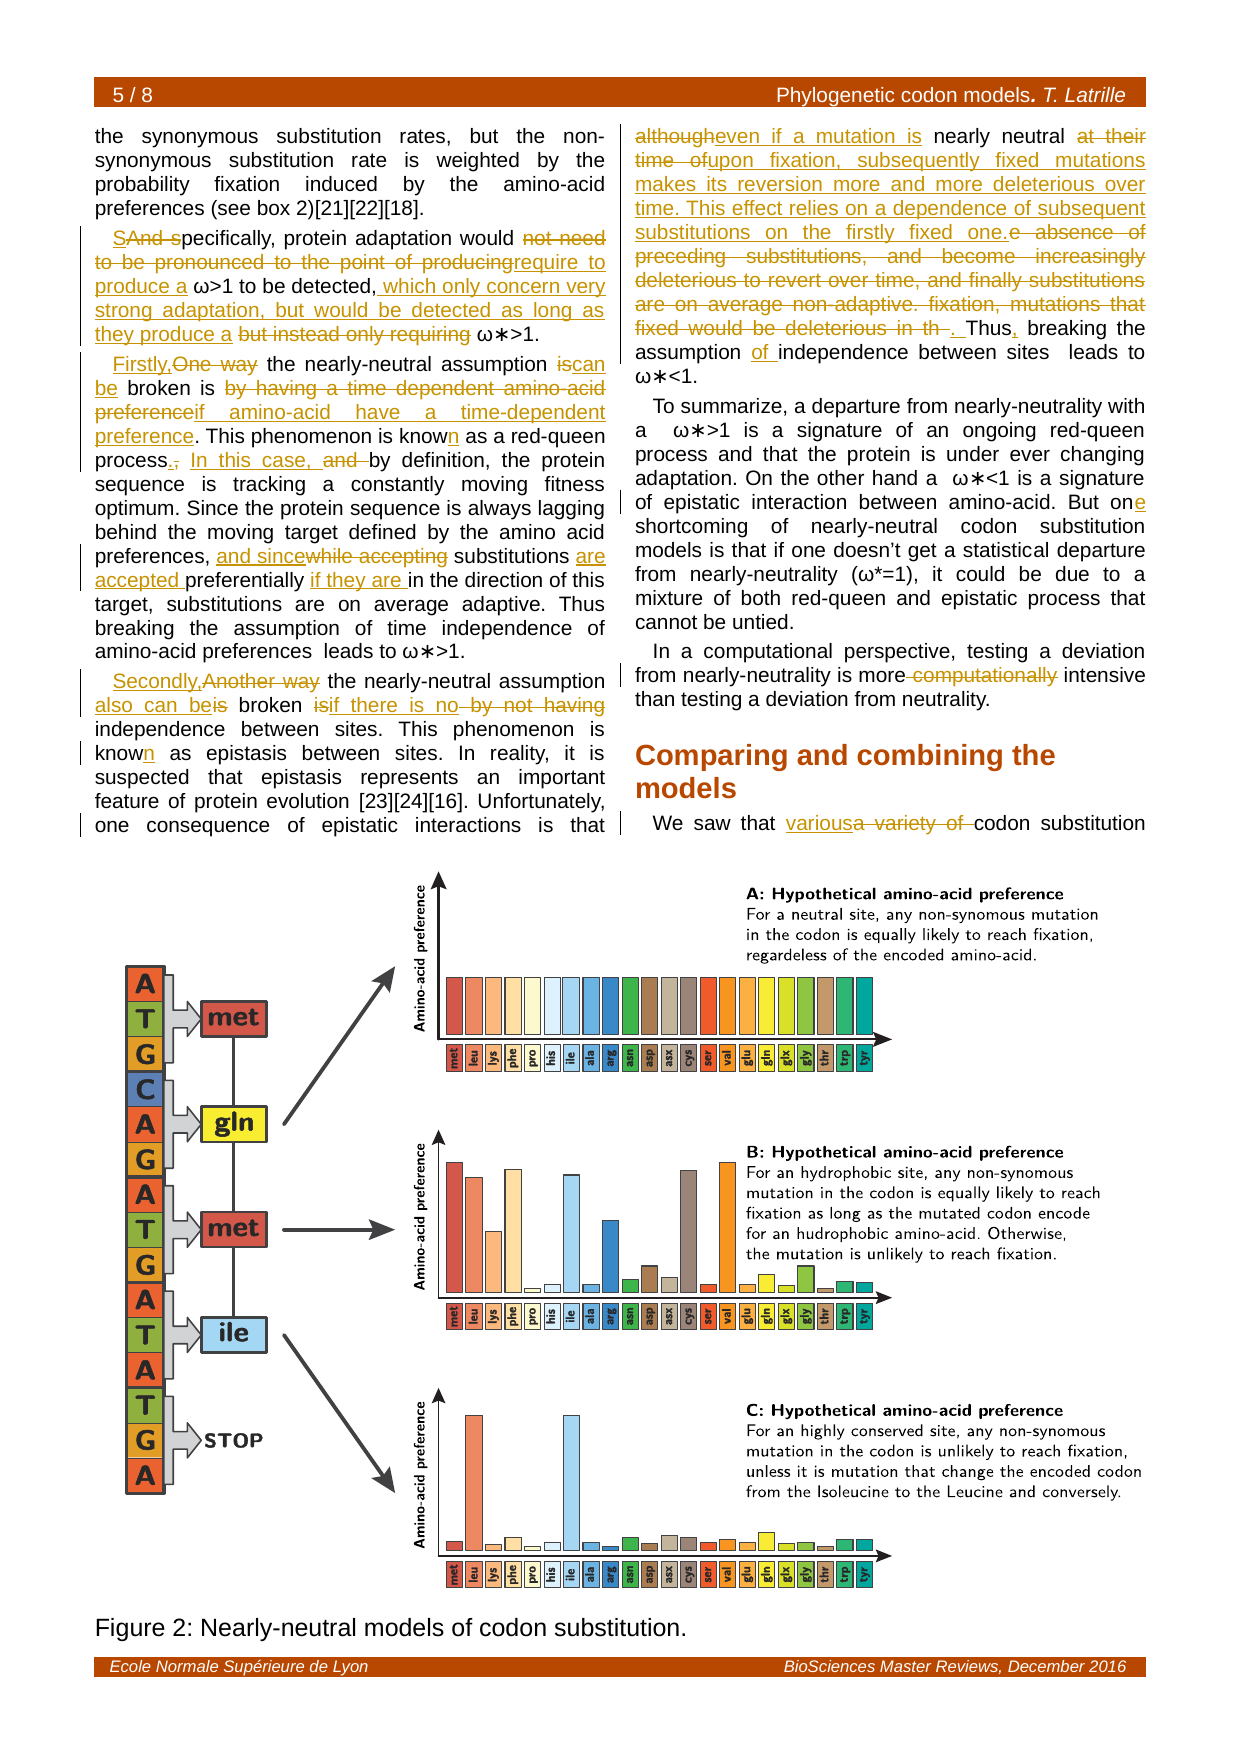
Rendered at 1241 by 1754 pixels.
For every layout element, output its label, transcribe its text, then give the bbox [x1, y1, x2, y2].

text To summarize, a departure from nearly-neutrality with a ω∗>1 is a signature of an ongoing red-queen process and that the protein is under ever changing adaptation. On the other hand a ω∗<1 is a signature of epistatic interaction between amino-acid. But one shortcoming of nearly-neutral codon substitution models is that if one doesn’t get a statistical departure from nearly-neutrality (ω*=1), it could be due to a mixture of both red-queen and epistatic process that cannot be untied. [635, 394, 1146, 633]
text Secondly, the nearly-neutral assumption also can be broken if there is no independence between sites. This phenomenon is known as epistasis between sites. In reality, it is suspected that epistasis represents an important feature of protein evolution [23][24][16]. Unfortunately, one consequence of epistatic interactions is that even if a mutation is nearly neutral upon fixation, subsequently fixed mutations makes its reversion more and more deleterious over time. This effect relies on a dependence of subsequent substitutions on the firstly fixed one.. Thus, breaking the assumption of independence between sites leads to ω∗<1. [635, 258, 1146, 305]
text Once the amino-acid preferences are estimated, the nearly-neutral model is set, and one can estimate the deviation from nearly-neutrality usually with the parameter ω∗. As in neutral model, ω∗ is the ratio of the non-synonymous over the synonymous substitution rates, but the non-synonymous substitution rate is weighted by the probability fixation induced by the amino-acid preferences (see box 2)[21][22][18]. [94, 124, 605, 220]
text Secondly, the nearly-neutral assumption also can be broken if there is no independence between sites. This phenomenon is known as epistasis between sites. In reality, it is suspected that epistasis represents an important feature of protein evolution [23][24][16]. Unfortunately, one consequence of epistatic interactions is that even if a mutation is nearly neutral upon fixation, subsequently fixed mutations makes its reversion more and more deleterious over time. This effect relies on a dependence of subsequent substitutions on the firstly fixed one.. Thus, breaking the assumption of independence between sites leads to ω∗<1. [635, 124, 1146, 193]
text Specifically, protein adaptation would require to produce a ω>1 to be detected, which only concern very strong adaptation, but would be detected as long as they produce a ω∗>1. [94, 226, 605, 319]
text Secondly, the nearly-neutral assumption also can be broken if there is no independence between sites. This phenomenon is known as epistasis between sites. In reality, it is suspected that epistasis represents an important feature of protein evolution [23][24][16]. Unfortunately, one consequence of epistatic interactions is that even if a mutation is nearly neutral upon fixation, subsequently fixed mutations makes its reversion more and more deleterious over time. This effect relies on a dependence of subsequent substitutions on the firstly fixed one.. Thus, breaking the assumption of independence between sites leads to ω∗<1. [635, 218, 1146, 257]
subtitle Comparing and combining the models [635, 738, 1146, 805]
text Secondly, the nearly-neutral assumption also can be broken if there is no independence between sites. This phenomenon is known as epistasis between sites. In reality, it is suspected that epistasis represents an important feature of protein evolution [23][24][16]. Unfortunately, one consequence of epistatic interactions is that even if a mutation is nearly neutral upon fixation, subsequently fixed mutations makes its reversion more and more deleterious over time. This effect relies on a dependence of subsequent substitutions on the firstly fixed one.. Thus, breaking the assumption of independence between sites leads to ω∗<1. [635, 306, 1146, 388]
text Firstly, the nearly-neutral assumption can be broken is if amino-acid have a time-dependent preference. This phenomenon is known as a red-queen process. In this case, by definition, the protein sequence is tracking a constantly moving fitness optimum. Since the protein sequence is always lagging behind the moving target defined by the amino acid preferences, and since substitutions are accepted preferentially if they are in the direction of this target, substitutions are on average adaptive. Thus breaking the assumption of time independence of amino-acid preferences leads to ω∗>1. [94, 352, 605, 663]
text Specifically, protein adaptation would require to produce a ω>1 to be detected, which only concern very strong adaptation, but would be detected as long as they produce a ω∗>1. [94, 320, 605, 346]
text Figure 2: Nearly-neutral models of codon substitution. [94, 1613, 1143, 1642]
text Secondly, the nearly-neutral assumption also can be broken if there is no independence between sites. This phenomenon is known as epistasis between sites. In reality, it is suspected that epistasis represents an important feature of protein evolution [23][24][16]. Unfortunately, one consequence of epistatic interactions is that even if a mutation is nearly neutral upon fixation, subsequently fixed mutations makes its reversion more and more deleterious over time. This effect relies on a dependence of subsequent substitutions on the firstly fixed one.. Thus, breaking the assumption of independence between sites leads to ω∗<1. [94, 669, 605, 837]
text In a computational perspective, testing a deviation from nearly-neutrality is more intensive than testing a deviation from neutrality. [635, 639, 1146, 711]
